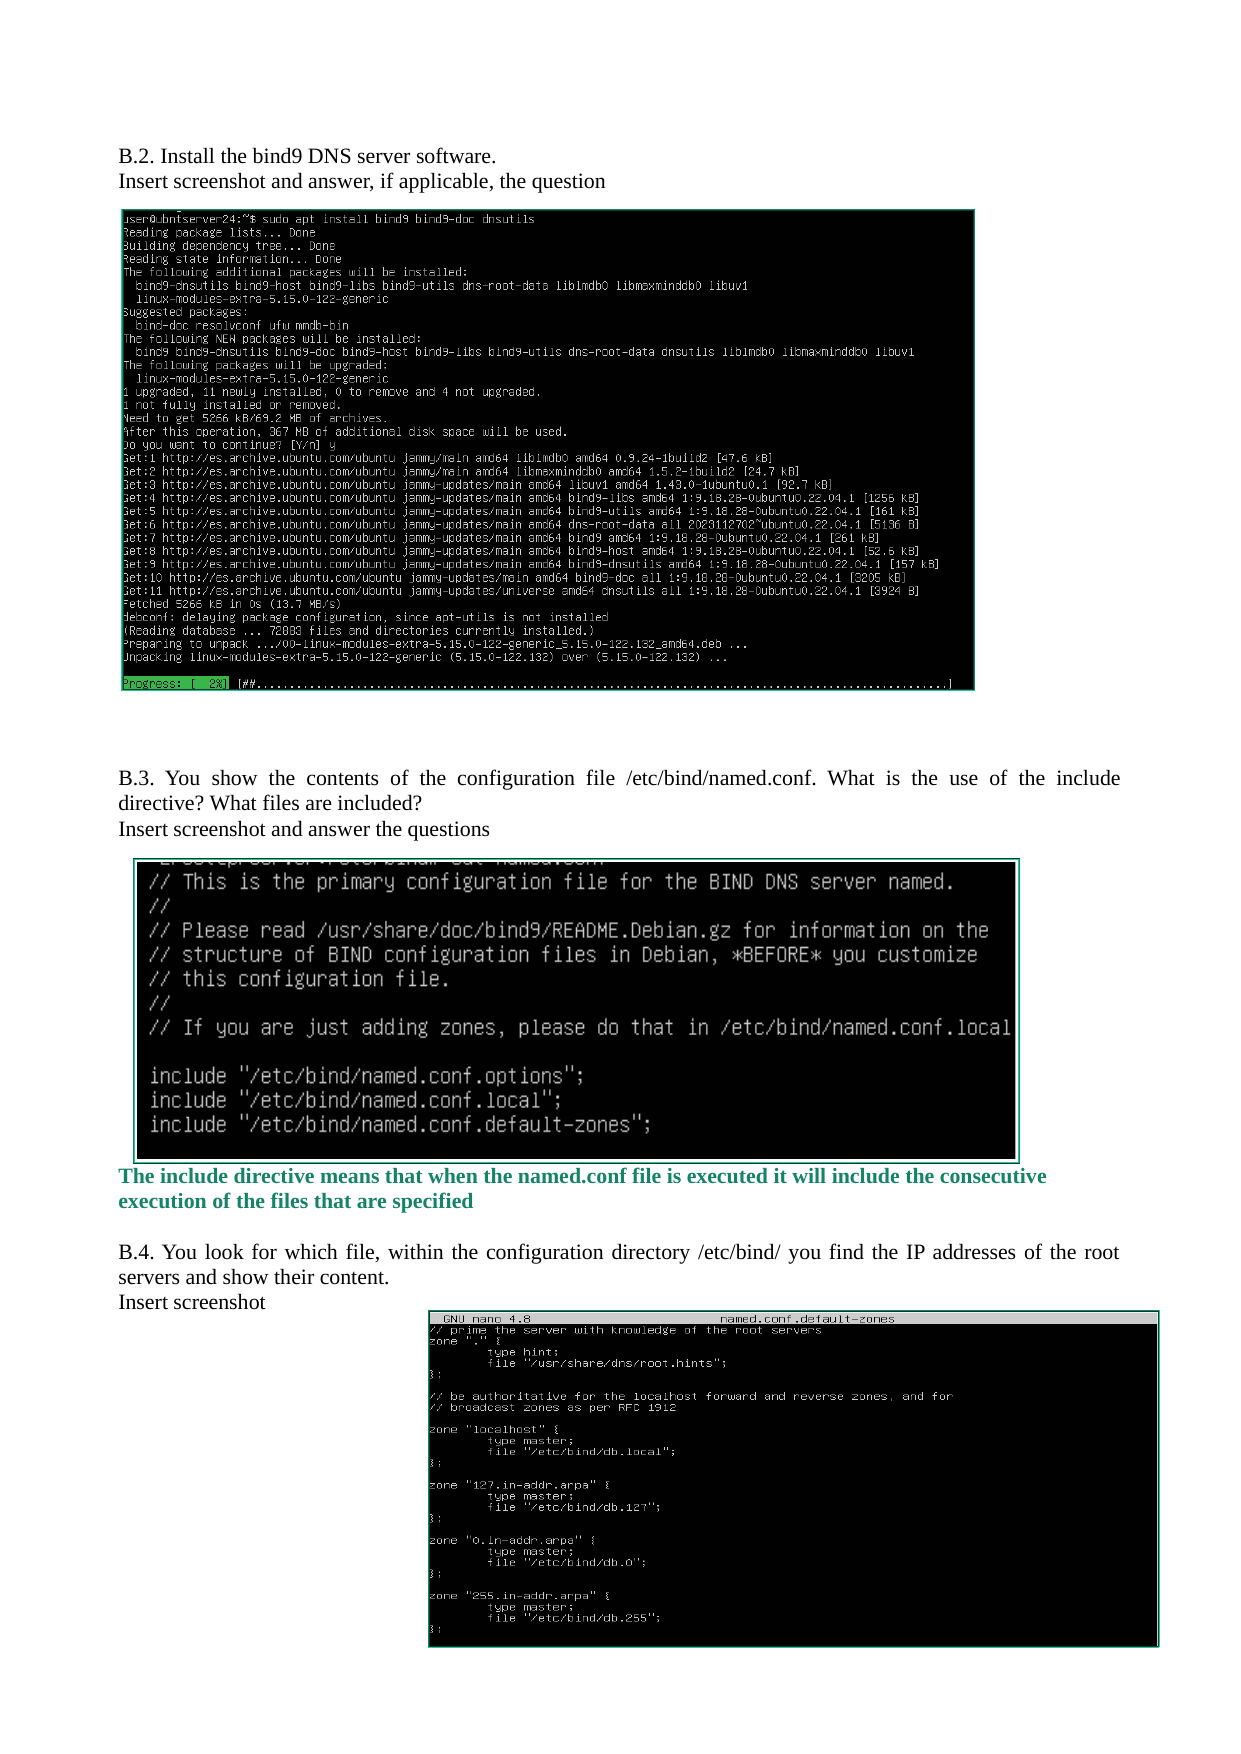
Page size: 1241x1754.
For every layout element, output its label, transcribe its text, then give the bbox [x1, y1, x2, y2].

text B.2. Install the bind9 DNS server software. [118, 143, 1122, 168]
picture [430, 1312, 1158, 1646]
text Insert screenshot and answer, if applicable, the question [118, 168, 1122, 194]
picture [137, 862, 1016, 1159]
text B.4. You look for which file, within the configuration directory /etc/bind/ you find the IP addresses of the root servers and show their content. [118, 1239, 1122, 1289]
picture [124, 211, 973, 689]
text B.3. You show the contents of the configuration file /etc/bind/named.conf. What is the use of the include directive? What files are included? [118, 765, 1122, 816]
text Insert screenshot and answer the questions [118, 816, 1122, 841]
text Insert screenshot [118, 1289, 1122, 1314]
text The include directive means that when the named.conf file is executed it will include the consecutive execution of the files that are specified [118, 841, 1122, 1214]
